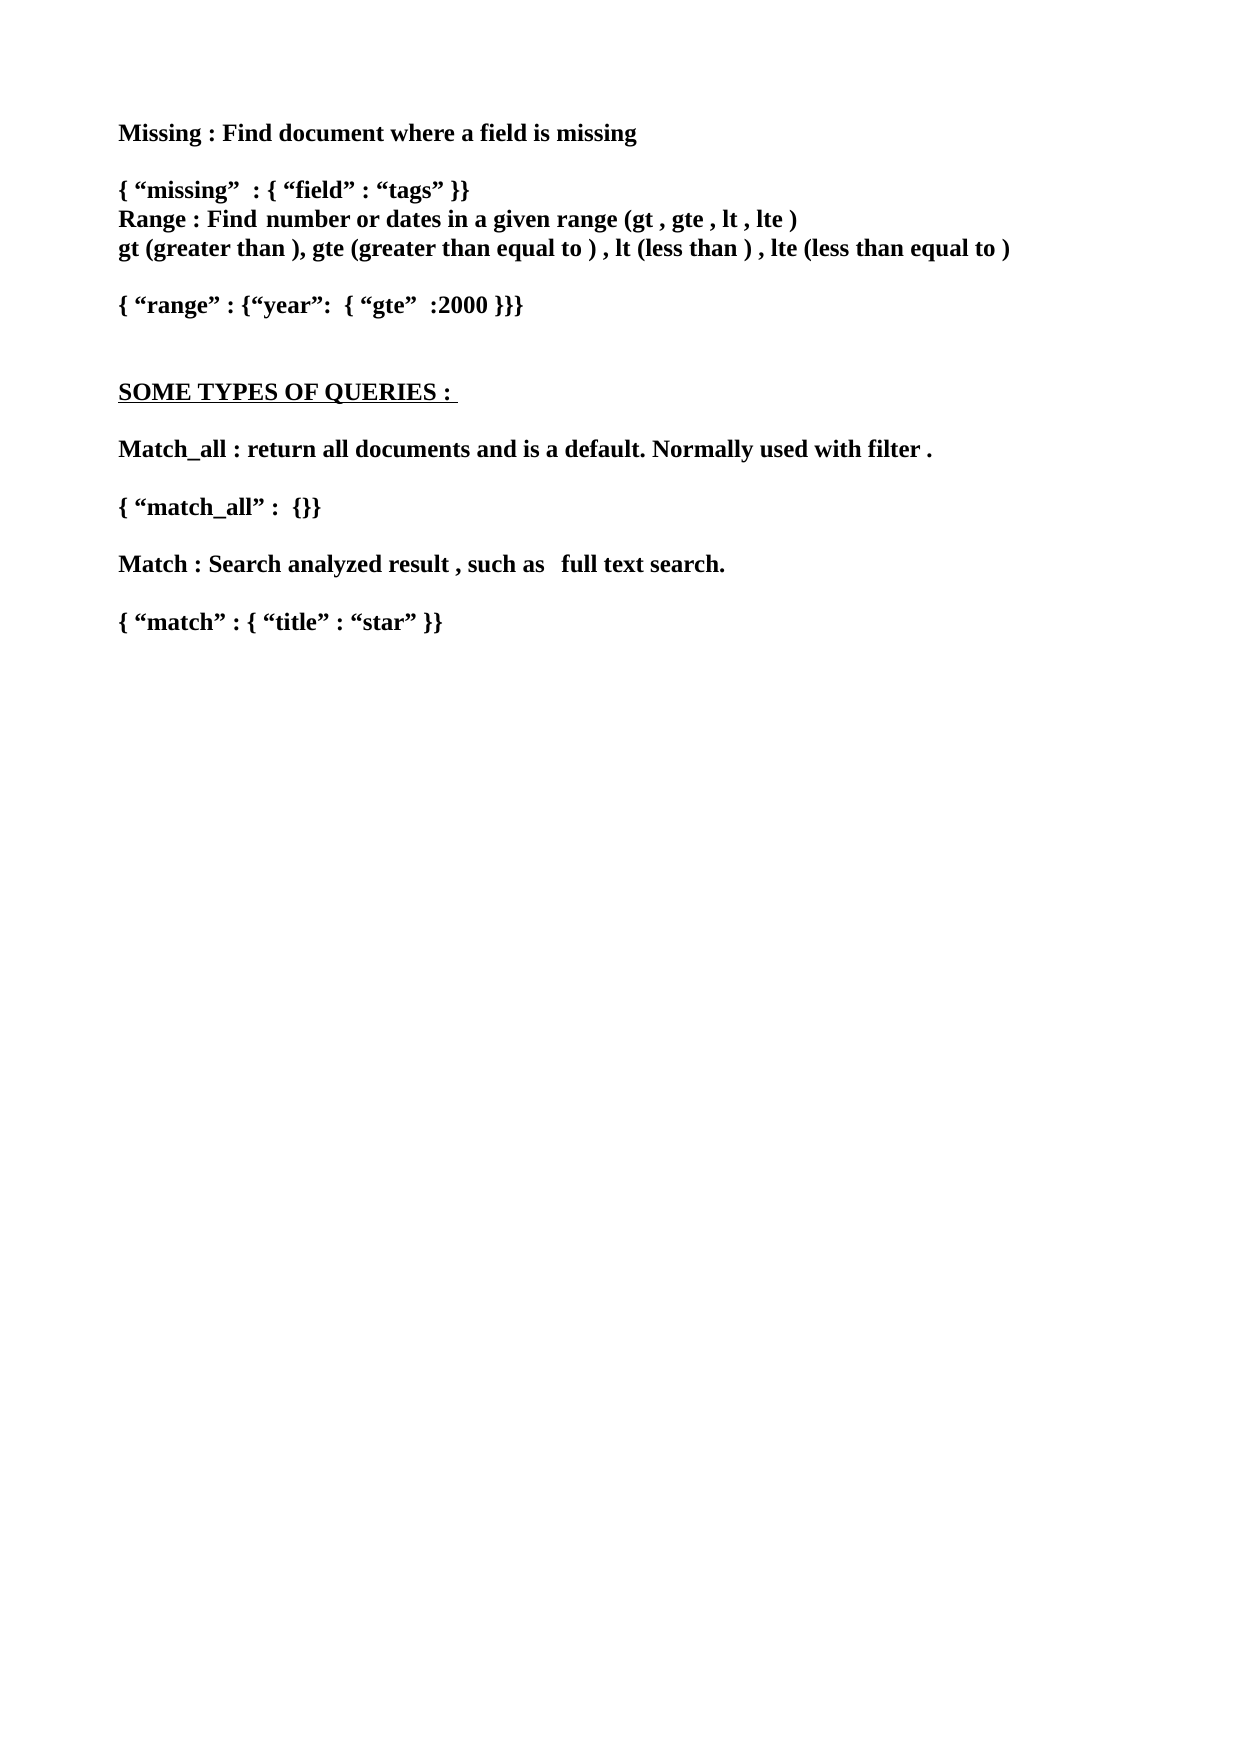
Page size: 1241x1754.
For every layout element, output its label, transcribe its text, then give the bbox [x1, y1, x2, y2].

text Missing : Find document where a field is missing [118, 118, 1122, 147]
text { “match_all” : {}} [118, 492, 1122, 521]
text { “missing” : { “field” : “tags” }} [118, 176, 1122, 204]
text gt (greater than ), gte (greater than equal to ) , lt (less than ) , lte (less than equal to ) [118, 233, 1122, 262]
text { “match” : { “title” : “star” }} [118, 607, 1122, 636]
text Range : Find number or dates in a given range (gt , gte , lt , lte ) [118, 204, 1122, 233]
text SOME TYPES OF QUERIES : [118, 377, 1122, 406]
text Match : Search analyzed result , such as full text search. [118, 549, 1122, 578]
text { “range” : {“year”: { “gte” :2000 }}} [118, 291, 1122, 319]
text Match_all : return all documents and is a default. Normally used with filter . [118, 434, 1122, 463]
